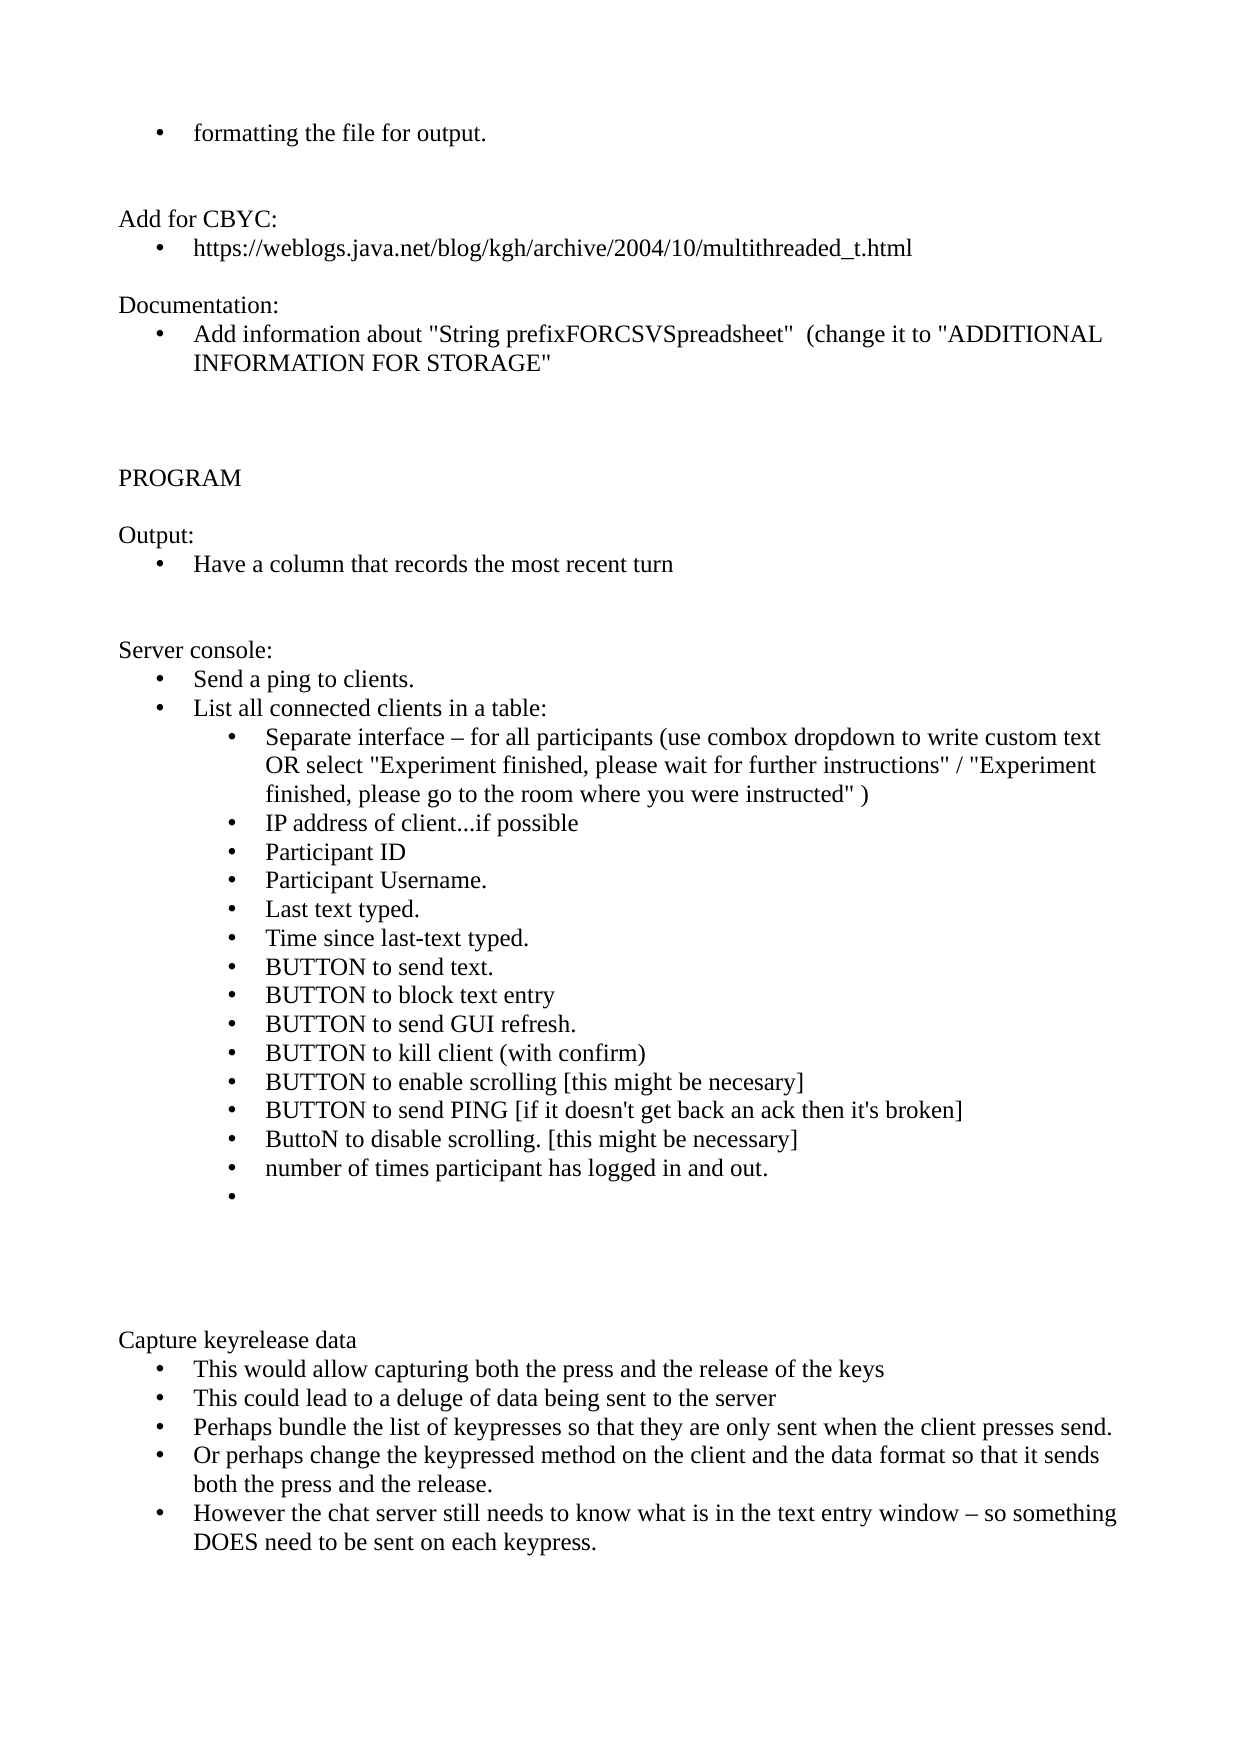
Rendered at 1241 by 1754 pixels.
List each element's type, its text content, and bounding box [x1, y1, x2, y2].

list formatting the file for output. [156, 118, 1122, 147]
list BUTTON to send PING [if it doesn't get back an ack then it's broken] [228, 1096, 1122, 1124]
list Perhaps bundle the list of keypresses so that they are only sent when the client presses send. [156, 1412, 1122, 1441]
list Have a column that records the most recent turn [156, 549, 1122, 578]
list This would allow capturing both the press and the release of the keys [156, 1354, 1122, 1383]
text Output: [118, 521, 1122, 549]
list Or perhaps change the keypressed method on the client and the data format so that it sends both the press and the release. [156, 1441, 1122, 1498]
text PROGRAM [118, 463, 1122, 492]
list BUTTON to kill client (with confirm) [228, 1038, 1122, 1067]
list Send a ping to clients. [156, 664, 1122, 693]
list https://weblogs.java.net/blog/kgh/archive/2004/10/multithreaded_t.html [156, 233, 1122, 262]
text Documentation: [118, 291, 1122, 319]
list However the chat server still needs to know what is in the text entry window – so something DOES need to be sent on each keypress. [156, 1498, 1122, 1556]
list Participant ID [228, 837, 1122, 866]
list BUTTON to send text. [228, 952, 1122, 981]
list BUTTON to send GUI refresh. [228, 1009, 1122, 1038]
list ButtoN to disable scrolling. [this might be necessary] [228, 1124, 1122, 1153]
list Time since last-text typed. [228, 923, 1122, 952]
list IP address of client...if possible [228, 808, 1122, 837]
list BUTTON to block text entry [228, 981, 1122, 1009]
list BUTTON to enable scrolling [this might be necesary] [228, 1067, 1122, 1096]
list number of times participant has logged in and out. [228, 1153, 1122, 1182]
list This could lead to a deluge of data being sent to the server [156, 1383, 1122, 1412]
text Capture keyrelease data [118, 1326, 1122, 1354]
list List all connected clients in a table: [156, 693, 1122, 722]
list Separate interface – for all participants (use combox dropdown to write custom text OR select "Experiment finished, please wait for further instructions" / "Experiment finished, please go to the room where you were instructed" ) [228, 722, 1122, 808]
list Participant Username. [228, 866, 1122, 894]
text Add for CBYC: [118, 204, 1122, 233]
list Last text typed. [228, 894, 1122, 923]
list Add information about "String prefixFORCSVSpreadsheet" (change it to "ADDITIONAL INFORMATION FOR STORAGE" [156, 319, 1122, 377]
text Server console: [118, 636, 1122, 664]
